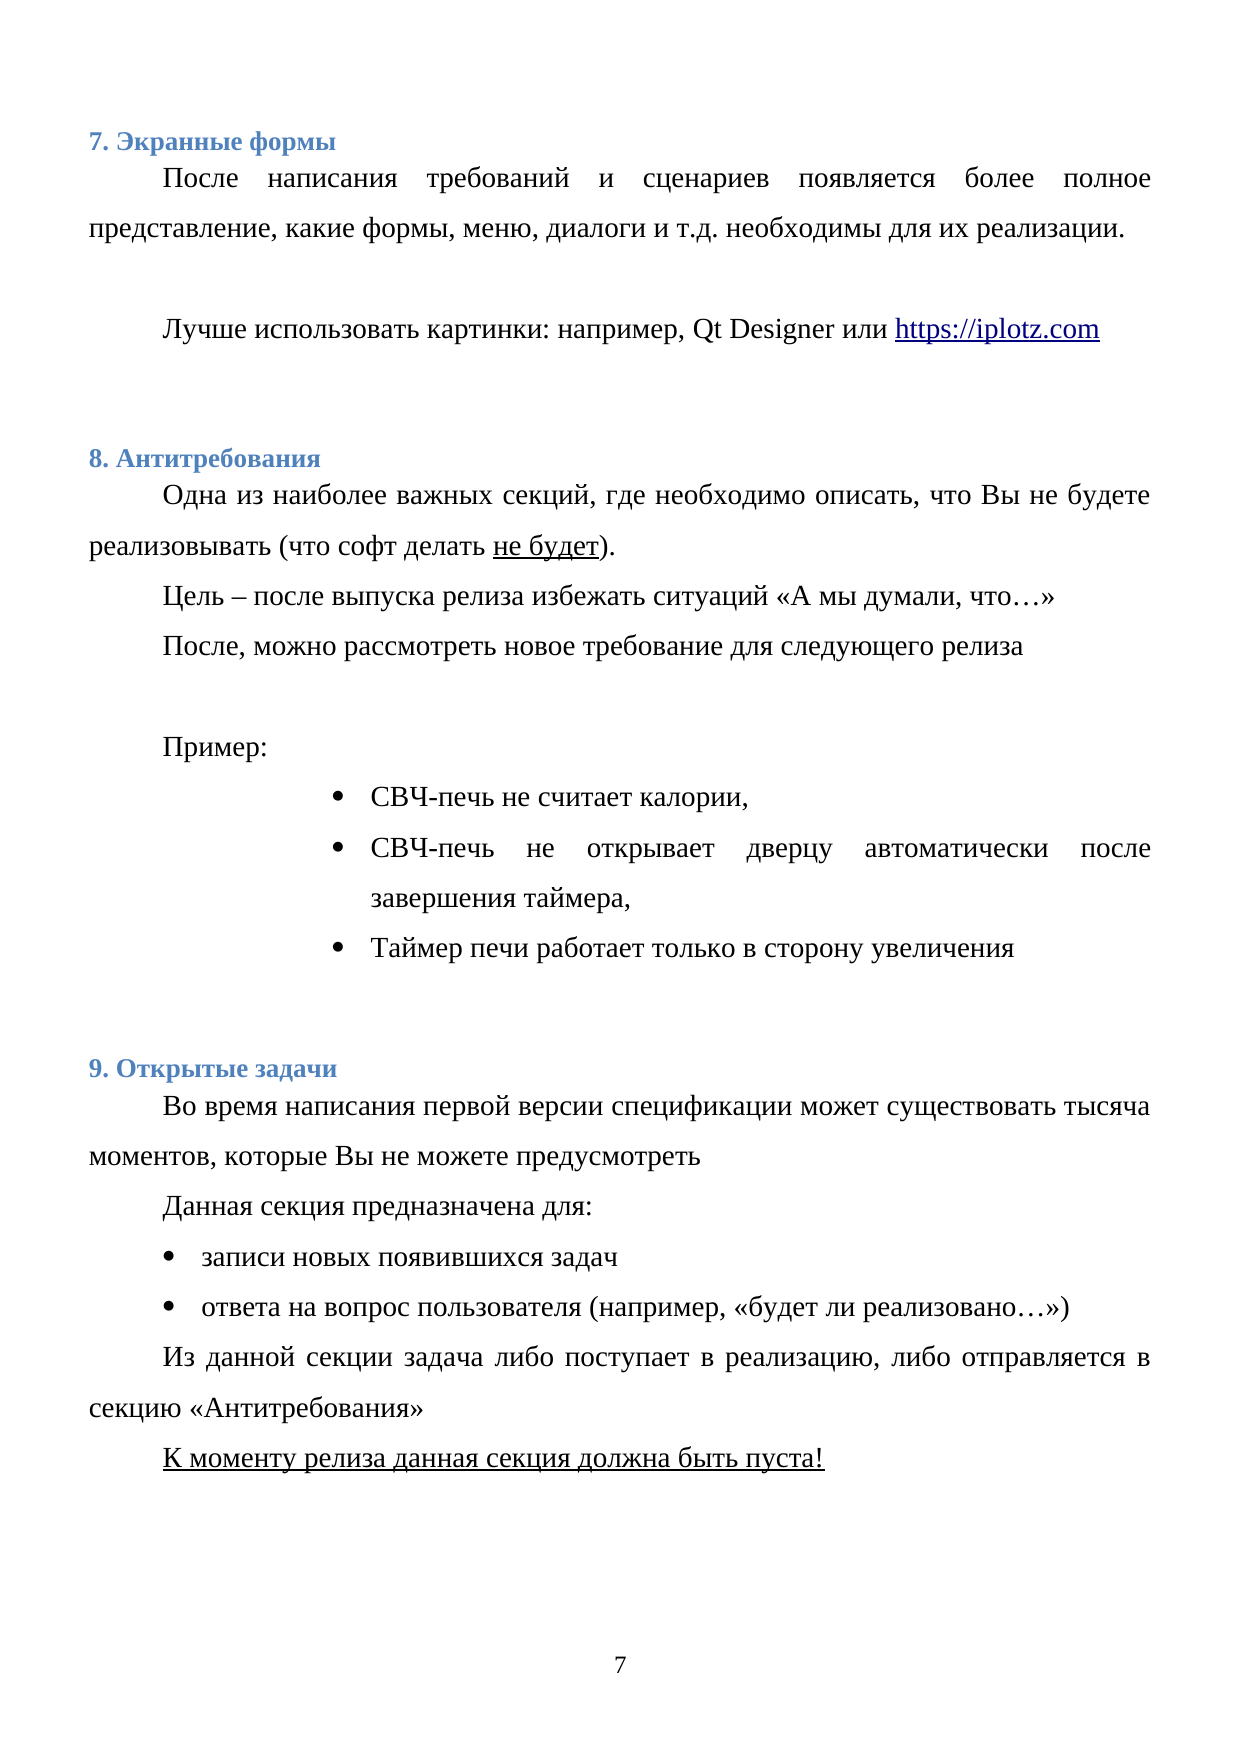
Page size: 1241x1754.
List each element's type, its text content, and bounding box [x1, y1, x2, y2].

list Таймер печи работает только в сторону увеличения [333, 931, 1152, 964]
list записи новых появившихся задач [163, 1239, 1152, 1272]
text Данная секция предназначена для: [88, 1188, 1152, 1222]
text Пример: [88, 729, 1152, 763]
text Лучше использовать картинки: например, Qt Designer или https://iplotz.com [88, 311, 1152, 345]
text Одна из наиболее важных секций, где необходимо описать, что Вы не будете реализовывать (что софт делать не будет). [88, 477, 1152, 561]
text Цель – после выпуска релиза избежать ситуаций «А мы думали, что…» [88, 578, 1152, 612]
list ответа на вопрос пользователя (например, «будет ли реализовано…») [163, 1289, 1152, 1323]
text После, можно рассмотреть новое требование для следующего релиза [88, 628, 1152, 662]
subtitle 9. Открытые задачи [88, 1052, 1152, 1083]
text Во время написания первой версии спецификации может существовать тысяча моментов, которые Вы не можете предусмотреть [88, 1088, 1152, 1172]
list СВЧ-печь не считает калории, [333, 779, 1152, 813]
subtitle 8. Антитребования [88, 442, 1152, 473]
text После написания требований и сценариев появляется более полное представление, какие формы, меню, диалоги и т.д. необходимы для их реализации. [88, 160, 1152, 244]
text Из данной секции задача либо поступает в реализацию, либо отправляется в секцию «Антитребования» [88, 1339, 1152, 1423]
list СВЧ-печь не открывает дверцу автоматически после завершения таймера, [333, 830, 1152, 914]
subtitle 7. Экранные формы [88, 124, 1152, 156]
text К моменту релиза данная секция должна быть пуста! [88, 1440, 1152, 1474]
